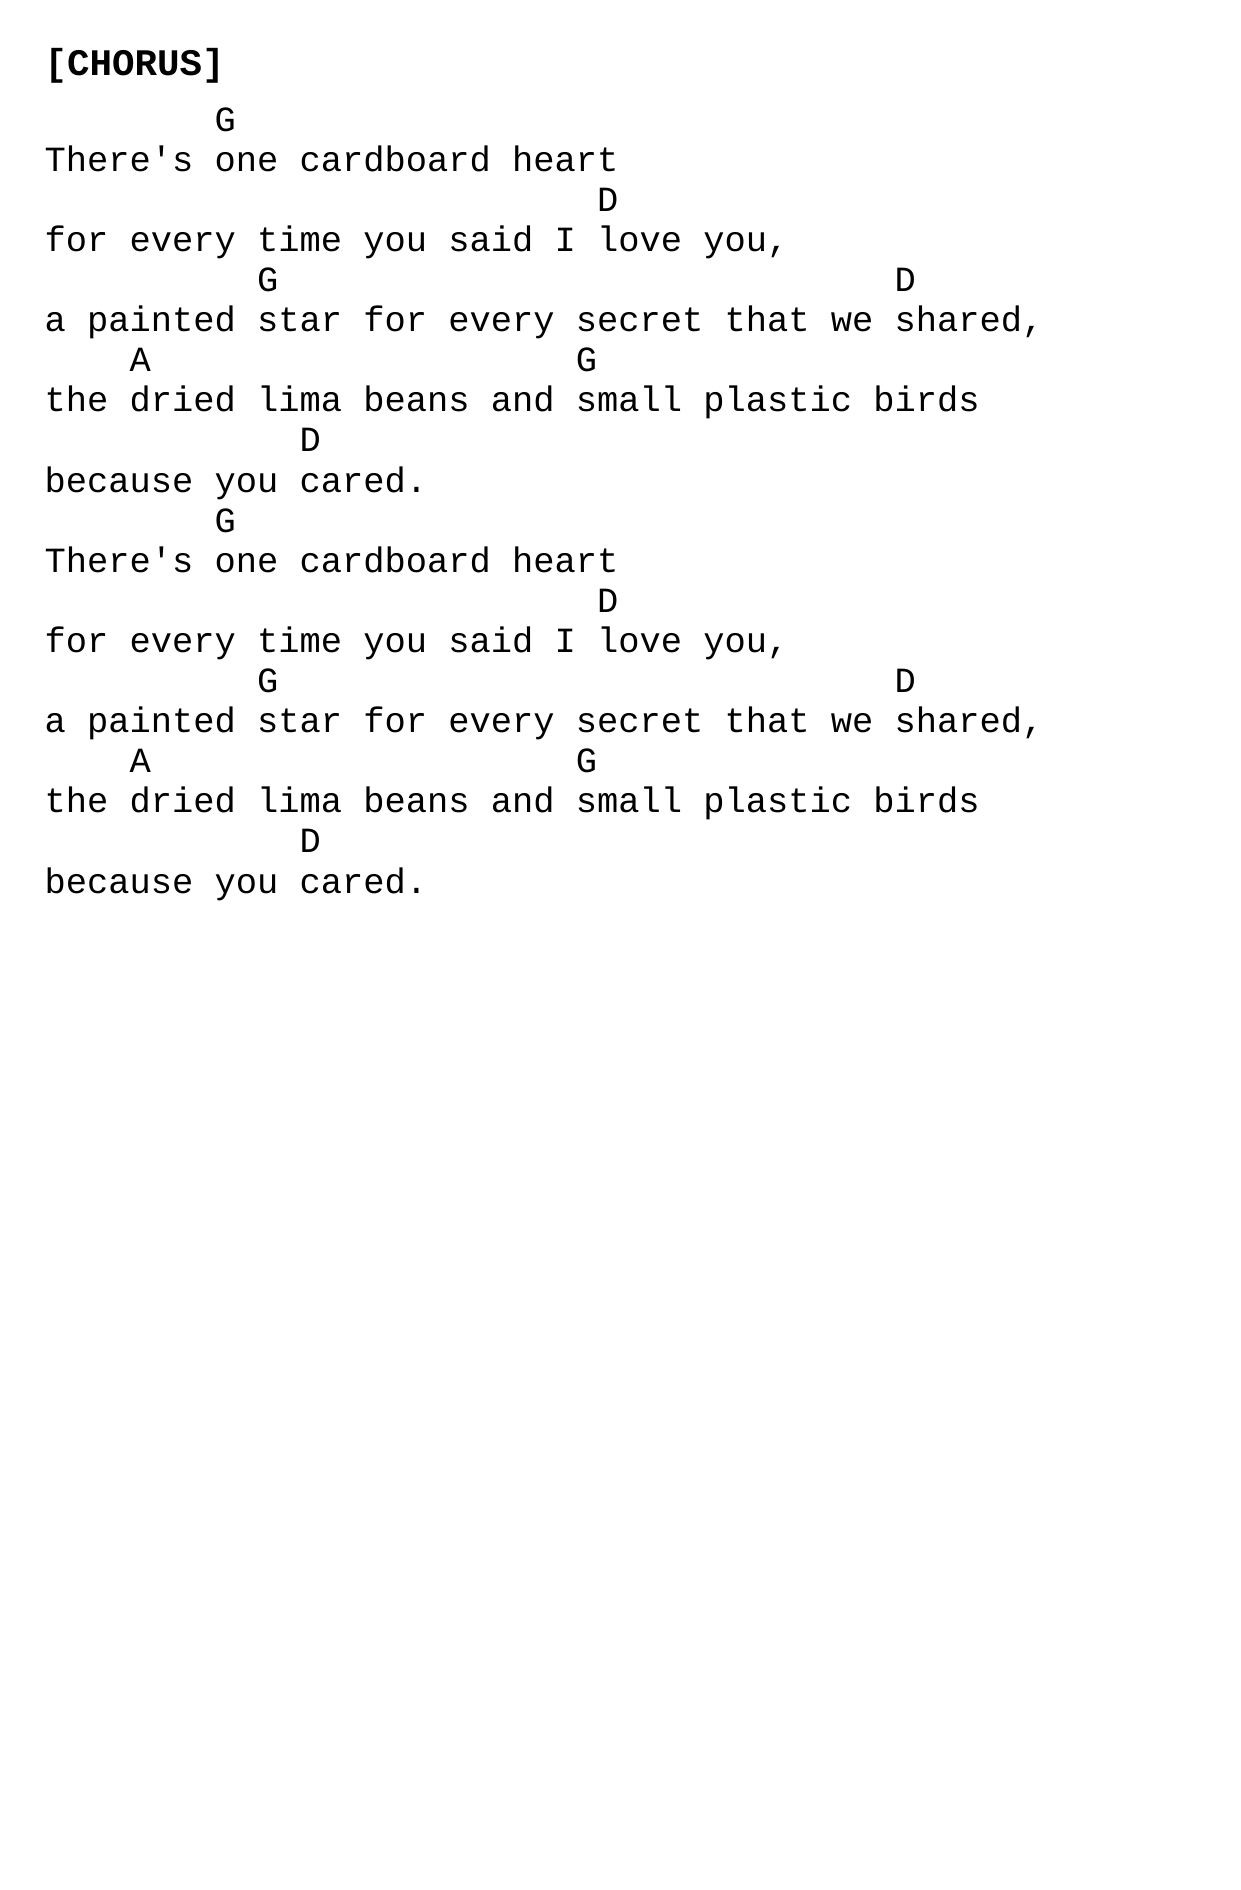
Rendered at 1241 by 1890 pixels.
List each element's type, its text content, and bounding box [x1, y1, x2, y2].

text D [44, 422, 1063, 462]
text D [44, 583, 1063, 623]
text There's one cardboard heart [44, 543, 1063, 583]
text D [44, 182, 1063, 222]
text G D [44, 663, 1063, 703]
text the dried lima beans and small plastic birds [44, 382, 1063, 422]
text the dried lima beans and small plastic birds [44, 783, 1063, 823]
text G D [44, 262, 1063, 302]
text a painted star for every secret that we shared, [44, 703, 1063, 743]
text A G [44, 743, 1063, 783]
text G [44, 503, 1063, 543]
subtitle [CHORUS] [44, 44, 1063, 87]
text There's one cardboard heart [44, 142, 1063, 182]
text G [44, 102, 1063, 142]
text a painted star for every secret that we shared, [44, 302, 1063, 342]
text A G [44, 342, 1063, 382]
text because you cared. [44, 462, 1063, 503]
text because you cared. [44, 863, 1063, 904]
text for every time you said I love you, [44, 623, 1063, 663]
text D [44, 823, 1063, 863]
text for every time you said I love you, [44, 222, 1063, 262]
